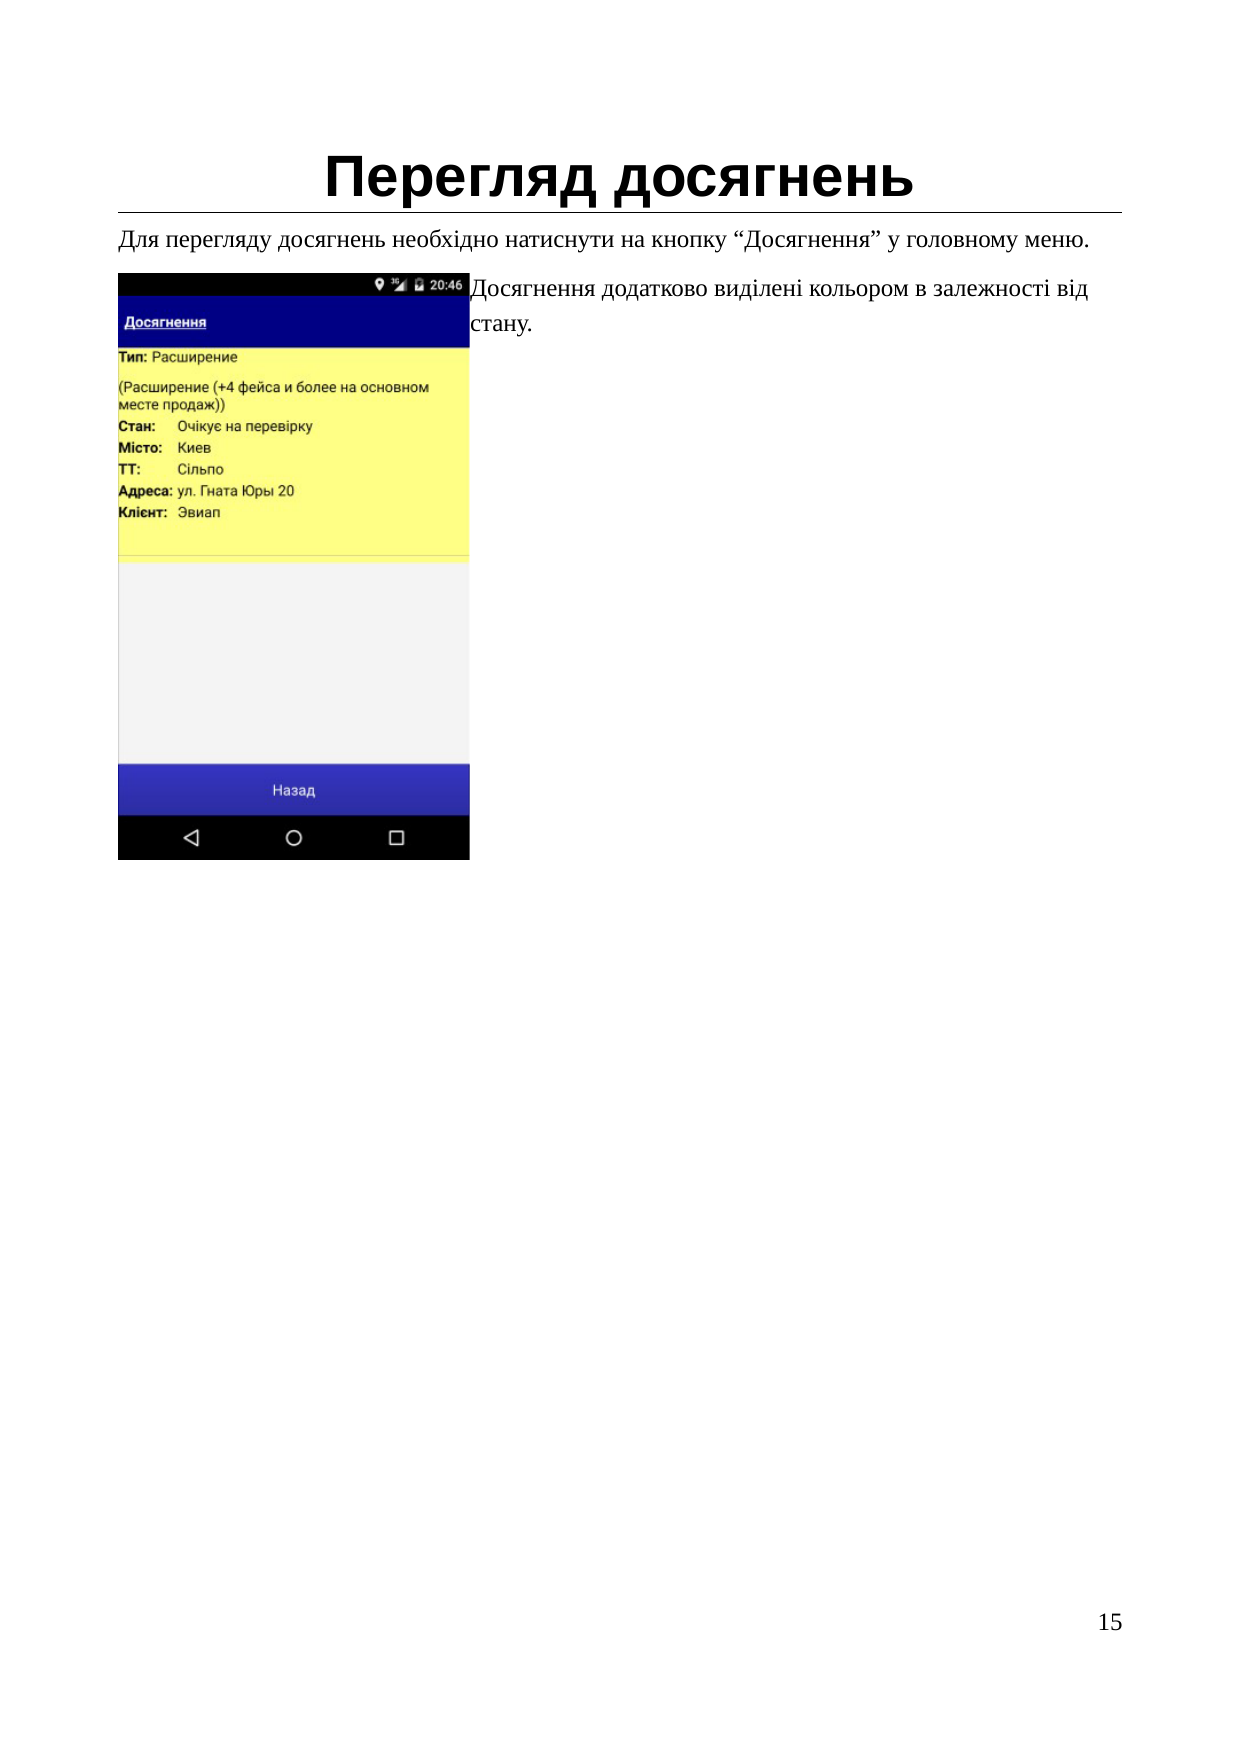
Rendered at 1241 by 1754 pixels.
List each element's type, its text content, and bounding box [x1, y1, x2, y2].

subtitle Перегляд досягнень [118, 139, 1122, 212]
text Для перегляду досягнень необхідно натиснути на кнопку “Досягнення” у головному меню. [118, 224, 1122, 253]
text Досягнення додатково виділені кольором в залежності від стану. [470, 273, 1122, 337]
picture [118, 273, 470, 860]
